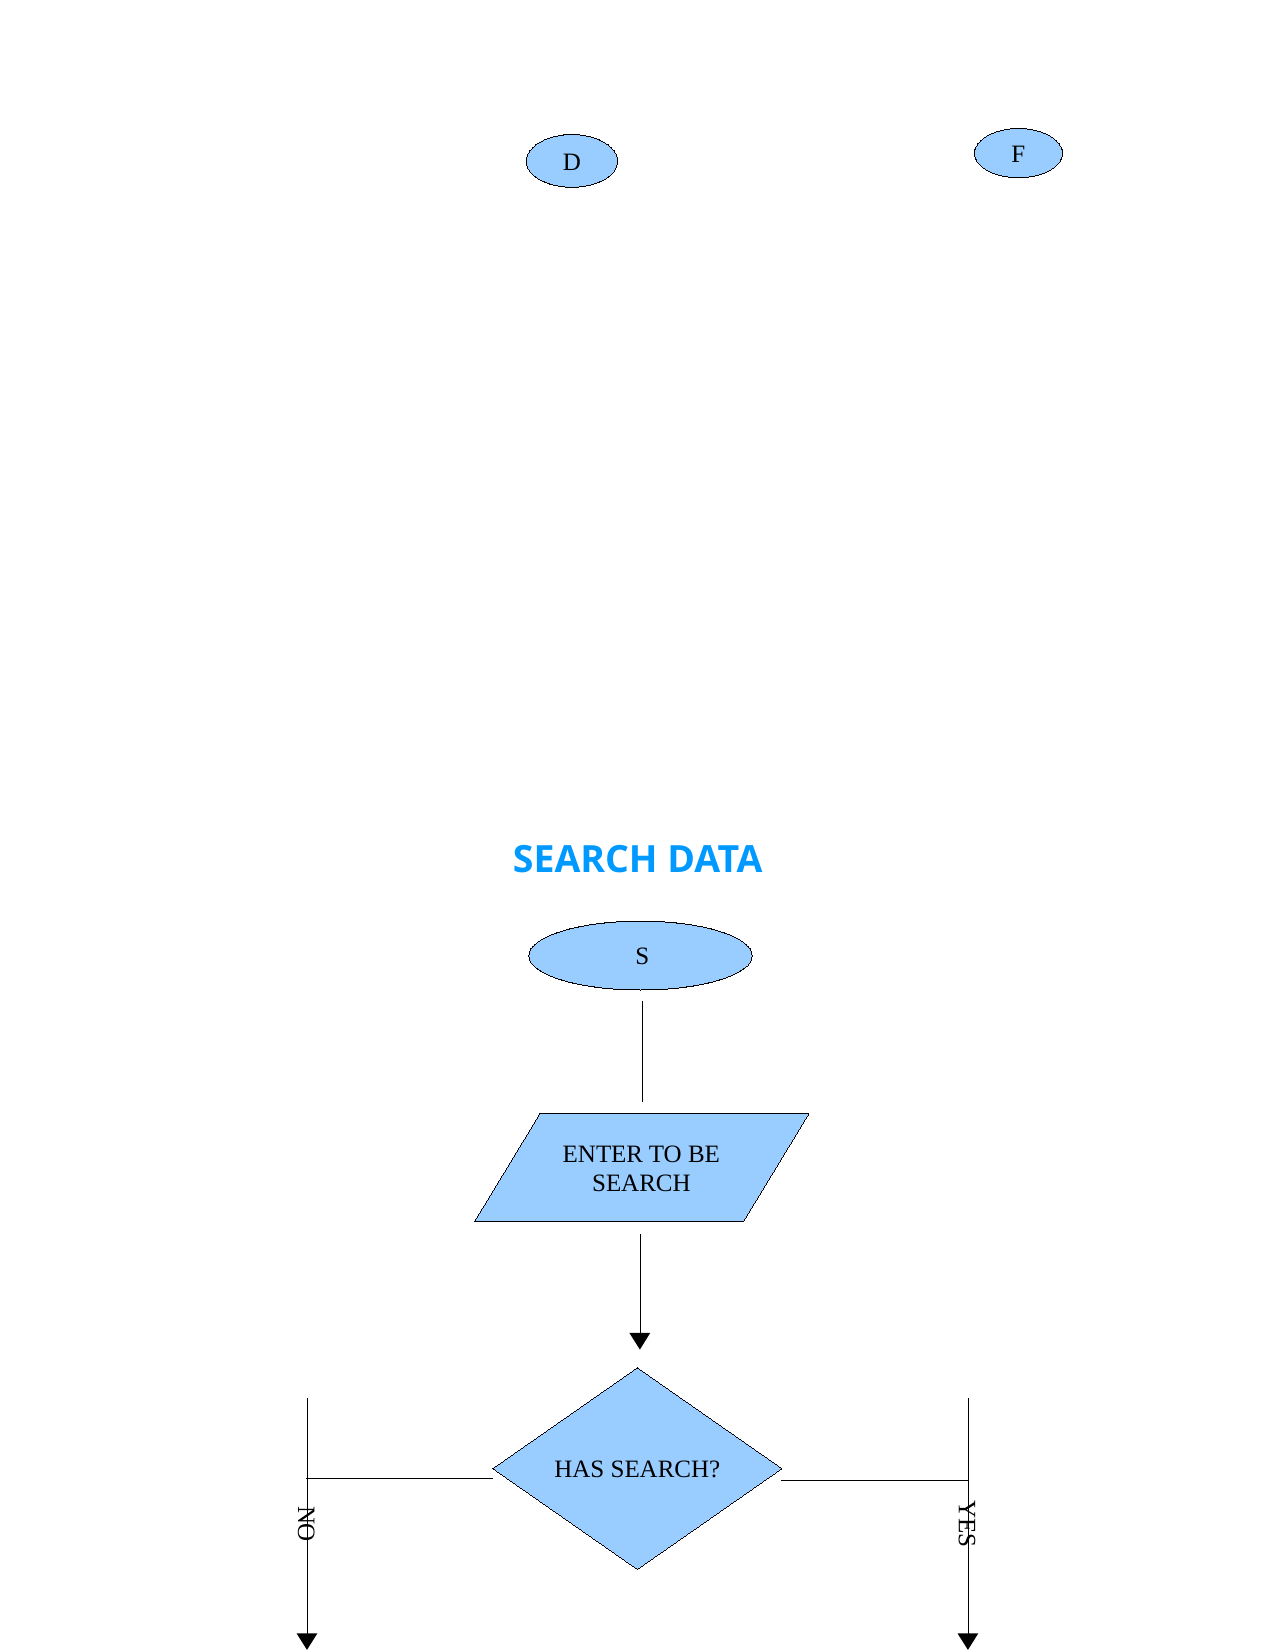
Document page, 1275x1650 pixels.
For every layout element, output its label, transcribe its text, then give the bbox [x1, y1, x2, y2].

text SEARCH DATA [118, 833, 1157, 884]
